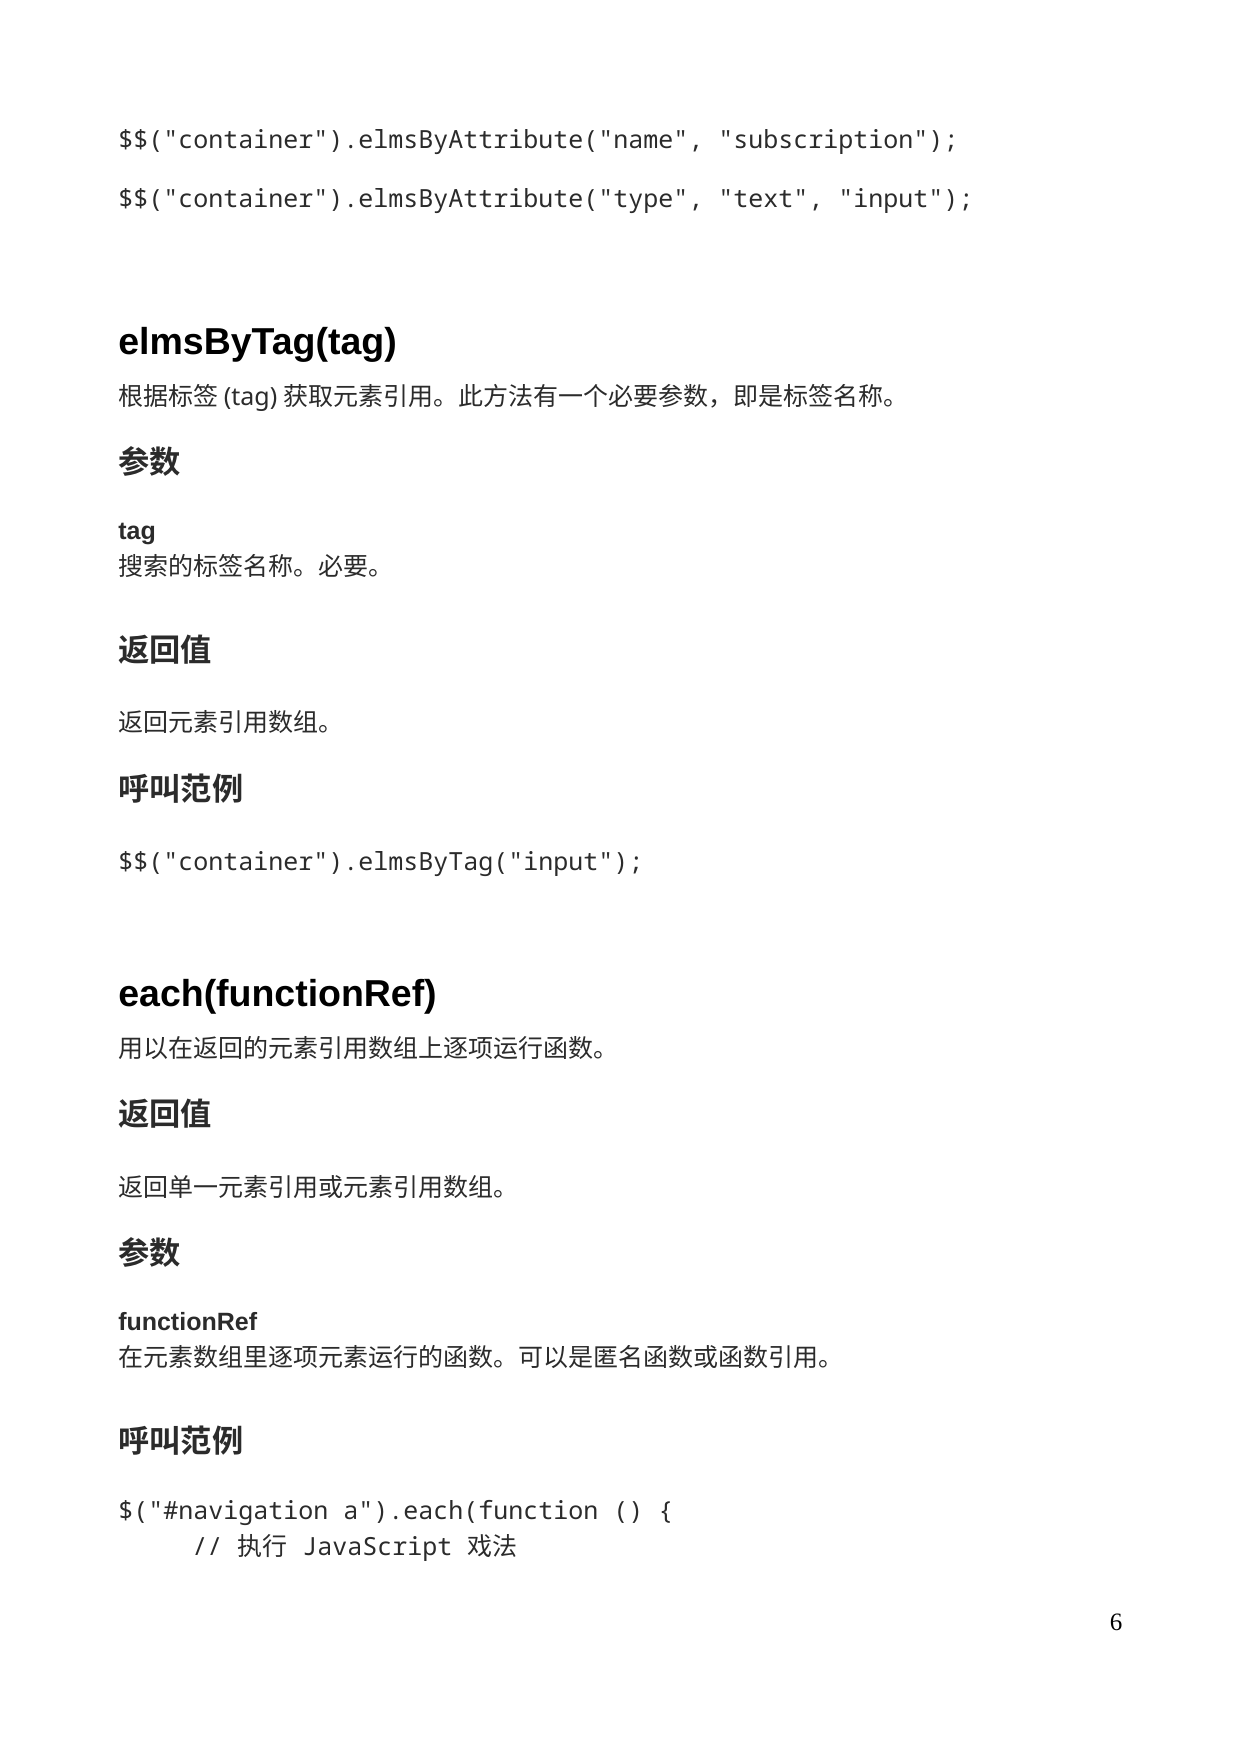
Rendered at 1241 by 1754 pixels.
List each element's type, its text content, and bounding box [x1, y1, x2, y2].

text $$("container").elmsByAttribute("type", "text", "input"); [118, 181, 1122, 249]
text 在元素数组里逐项元素运行的函数。可以是匿名函数或函数引用。 [118, 1336, 1122, 1373]
text 返回值 [118, 582, 1122, 670]
text 返回单一元素引用或元素引用数组。 [118, 1166, 1122, 1203]
text $$("container").elmsByAttribute("name", "subscription"); [118, 118, 1122, 156]
text 参数 [118, 1228, 1122, 1273]
text 呼叫范例 [118, 1373, 1122, 1461]
text 参数 [118, 437, 1122, 482]
subtitle each(functionRef) [118, 928, 1122, 1014]
text 返回元素引用数组。 [118, 702, 1122, 739]
text 返回值 [118, 1089, 1122, 1134]
text 呼叫范例 [118, 764, 1122, 809]
subtitle elmsByTag(tag) [118, 274, 1122, 362]
text 搜索的标签名称。必要。 [118, 545, 1122, 582]
text 用以在返回的元素引用数组上逐项运行函数。 [118, 1027, 1122, 1064]
text tag [118, 507, 1122, 545]
text functionRef [118, 1298, 1122, 1336]
text $$("container").elmsByTag("input"); [118, 841, 1122, 878]
text 根据标签 (tag) 获取元素引用。此方法有一个必要参数，即是标签名称。 [118, 375, 1122, 412]
text $("#navigation a").each(function () { // 执行 JavaScript 戏法 [118, 1492, 1122, 1563]
